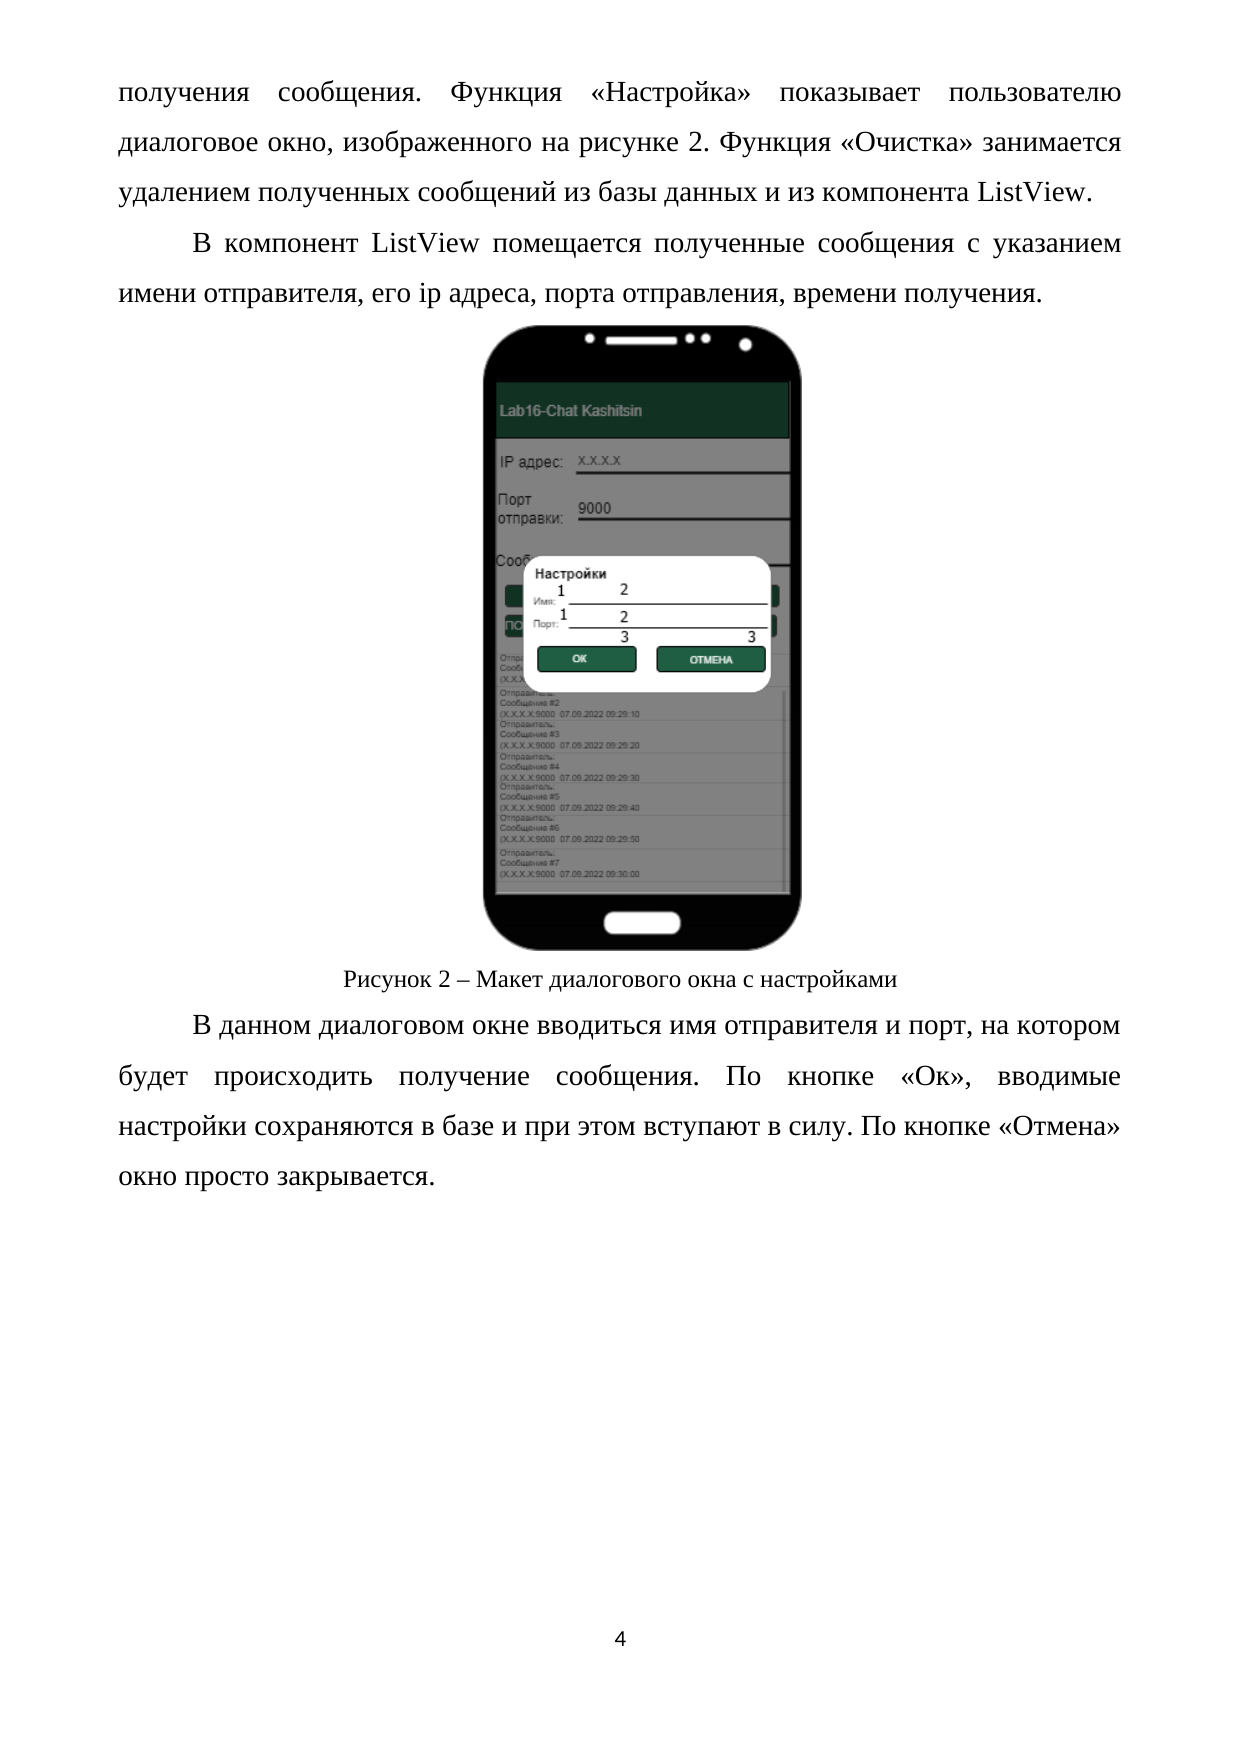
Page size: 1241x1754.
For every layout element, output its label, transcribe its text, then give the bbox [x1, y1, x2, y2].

text получения сообщения. Функция «Настройка» показывает пользователю диалоговое окно, изображенного на рисунке 2. Функция «Очистка» занимается удалением полученных сообщений из базы данных и из компонента ListView. [118, 74, 1122, 208]
text В компонент ListView помещается полученные сообщения с указанием имени отправителя, его ip адреса, порта отправления, времени получения. [118, 225, 1122, 308]
text Рисунок 2 – Макет диалогового окна с настройками [118, 964, 1122, 993]
text В данном диалоговом окне вводиться имя отправителя и порт, на котором будет происходить получение сообщения. По кнопке «Ок», вводимые настройки сохраняются в базе и при этом вступают в силу. По кнопке «Отмена» окно просто закрывается. [118, 1007, 1122, 1192]
